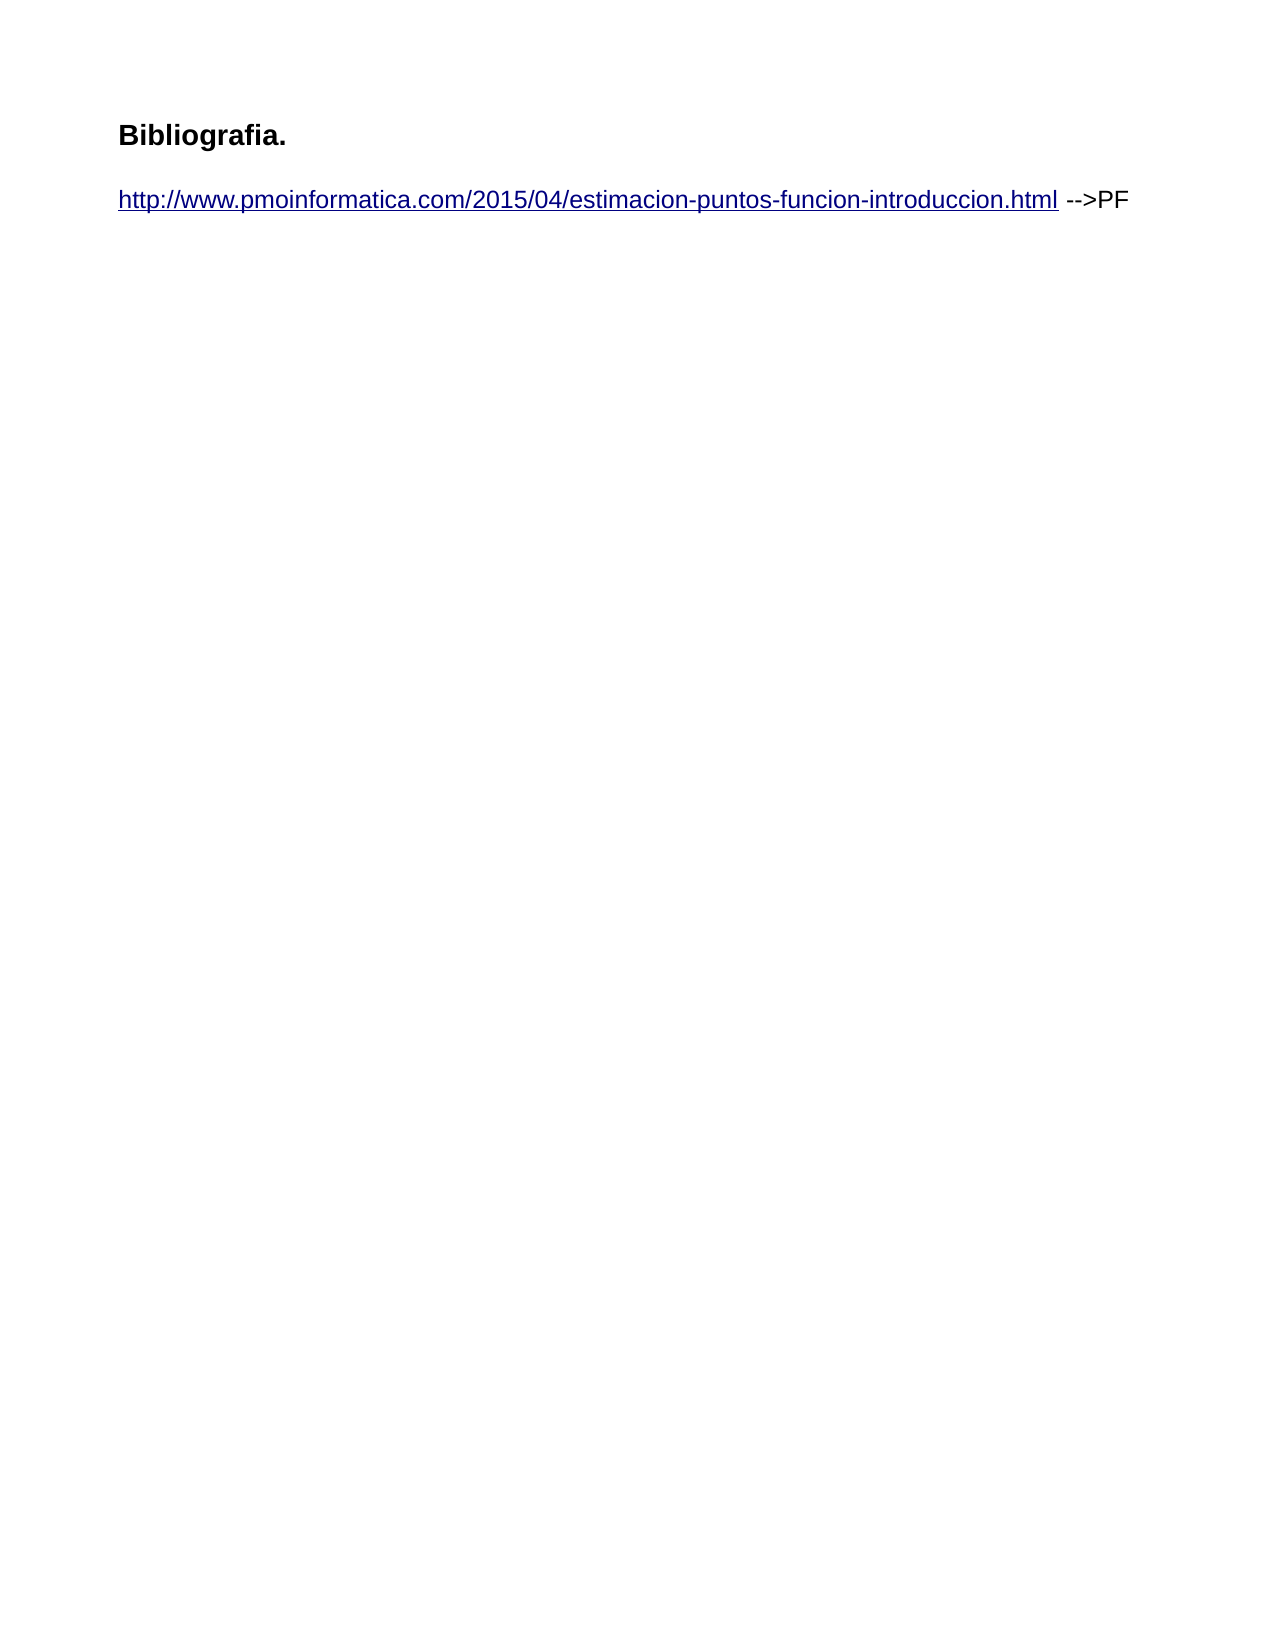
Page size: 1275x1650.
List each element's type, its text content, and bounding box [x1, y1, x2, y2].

text Bibliografia. [118, 118, 1157, 152]
text http://www.pmoinformatica.com/2015/04/estimacion-puntos-funcion-introduccion.html -->PF [118, 185, 1157, 214]
